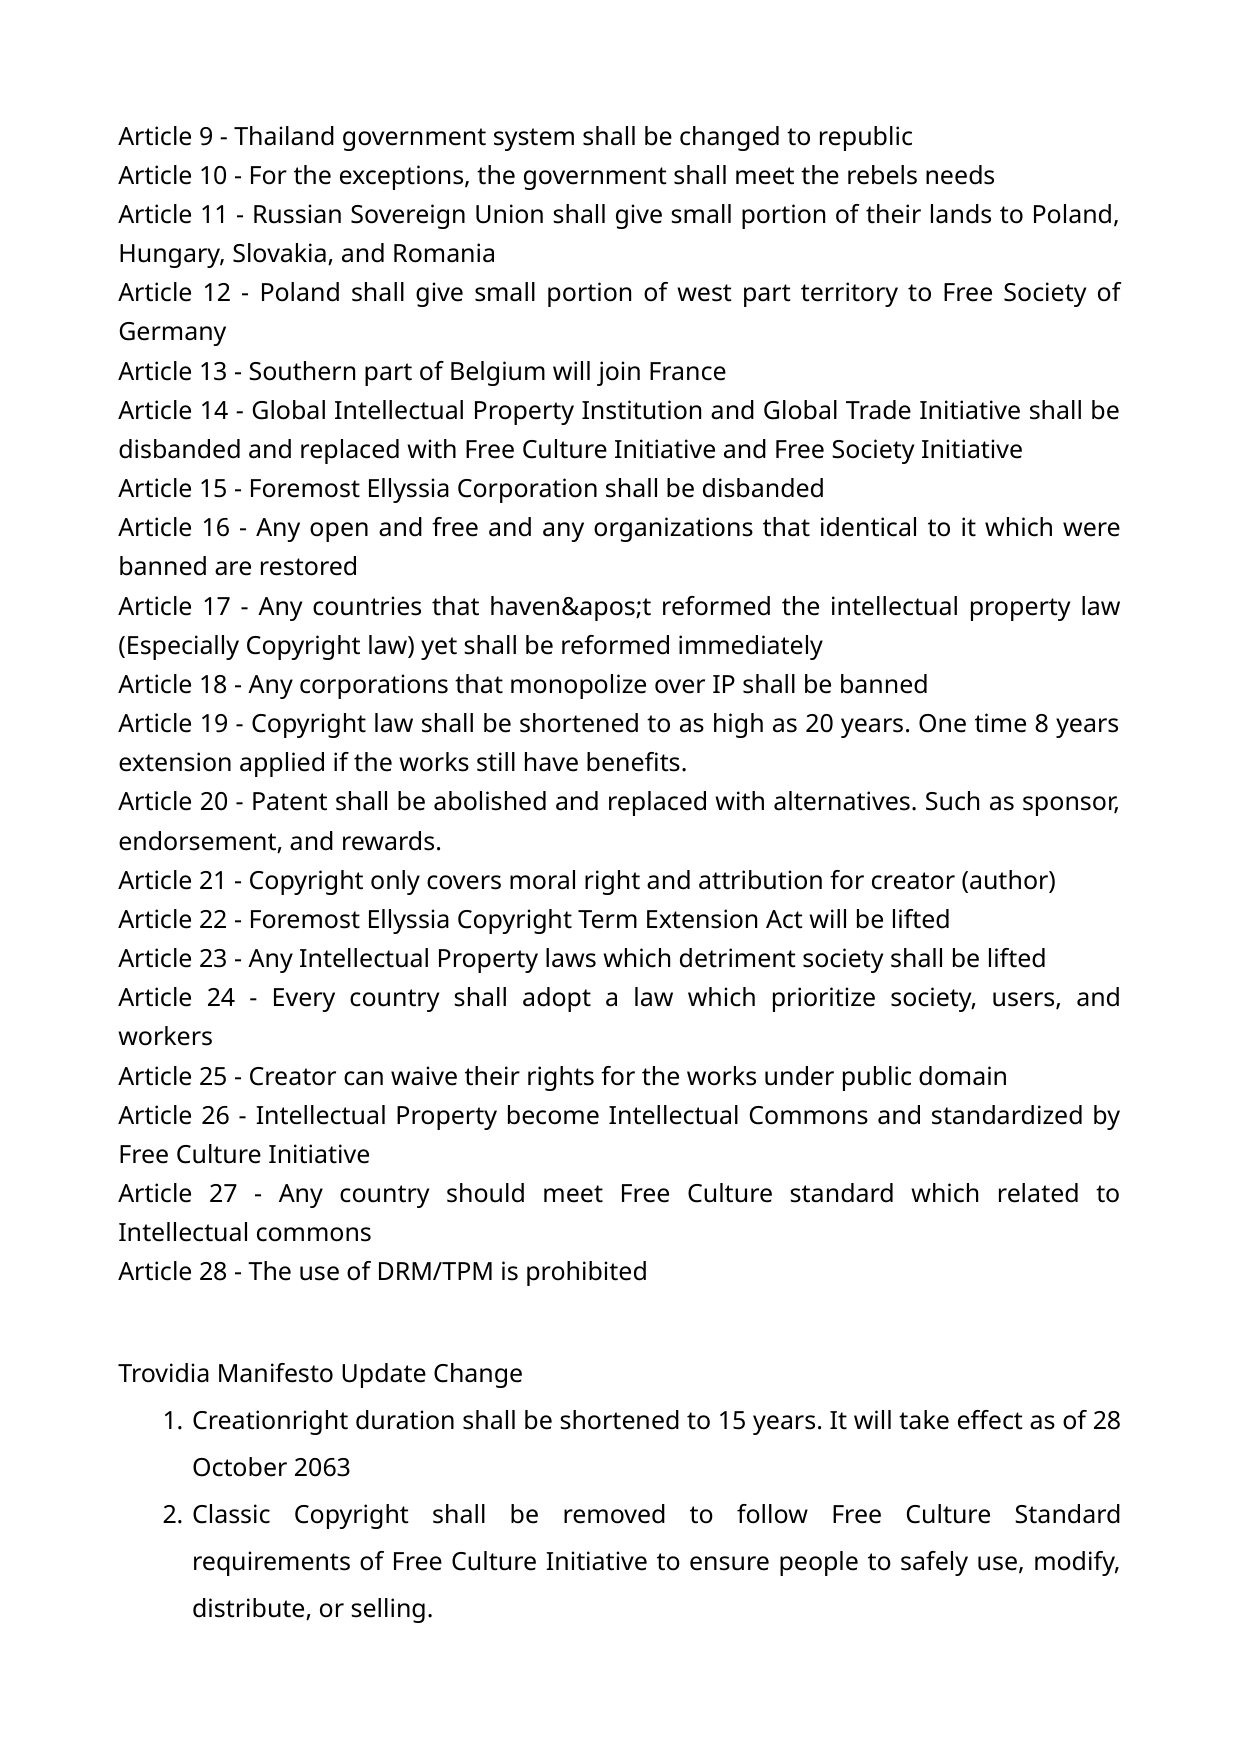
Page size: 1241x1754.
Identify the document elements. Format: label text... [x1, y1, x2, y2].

text Article 27 - Any country should meet Free Culture standard which related to Intellectual commons [118, 1176, 1122, 1249]
text Article 15 - Foremost Ellyssia Corporation shall be disbanded [118, 471, 1122, 505]
list Creationright duration shall be shortened to 15 years. It will take effect as of 28 October 2063 [162, 1402, 1122, 1483]
text Article 19 - Copyright law shall be shortened to as high as 20 years. One time 8 years extension applied if the works still have benefits. [118, 706, 1122, 779]
text Article 13 - Southern part of Belgium will join France [118, 353, 1122, 387]
text Article 18 - Any corporations that monopolize over IP shall be banned [118, 666, 1122, 701]
text Article 16 - Any open and free and any organizations that identical to it which were banned are restored [118, 510, 1122, 583]
text Article 28 - The use of DRM/TPM is prohibited [118, 1254, 1122, 1288]
text Article 23 - Any Intellectual Property laws which detriment society shall be lifted [118, 941, 1122, 975]
text Article 24 - Every country shall adopt a law which prioritize society, users, and workers [118, 980, 1122, 1053]
text Trovidia Manifesto Update Change [118, 1355, 1122, 1389]
text Article 11 - Russian Sovereign Union shall give small portion of their lands to Poland, Hungary, Slovakia, and Romania [118, 196, 1122, 270]
text Article 21 - Copyright only covers moral right and attribution for creator (author) [118, 862, 1122, 896]
text Article 20 - Patent shall be abolished and replaced with alternatives. Such as sponsor, endorsement, and rewards. [118, 784, 1122, 857]
text Article 10 - For the exceptions, the government shall meet the rebels needs [118, 157, 1122, 191]
list Classic Copyright shall be removed to follow Free Culture Standard requirements of Free Culture Initiative to ensure people to safely use, modify, distribute, or selling. [162, 1496, 1122, 1624]
text Article 9 - Thailand government system shall be changed to republic [118, 118, 1122, 152]
text Article 14 - Global Intellectual Property Institution and Global Trade Initiative shall be disbanded and replaced with Free Culture Initiative and Free Society Initiative [118, 392, 1122, 466]
text Article 26 - Intellectual Property become Intellectual Commons and standardized by Free Culture Initiative [118, 1097, 1122, 1171]
text Article 12 - Poland shall give small portion of west part territory to Free Society of Germany [118, 275, 1122, 348]
text Article 22 - Foremost Ellyssia Copyright Term Extension Act will be lifted [118, 901, 1122, 936]
text Article 25 - Creator can waive their rights for the works under public domain [118, 1058, 1122, 1092]
text Article 17 - Any countries that haven&apos;t reformed the intellectual property law (Especially Copyright law) yet shall be reformed immediately [118, 588, 1122, 661]
